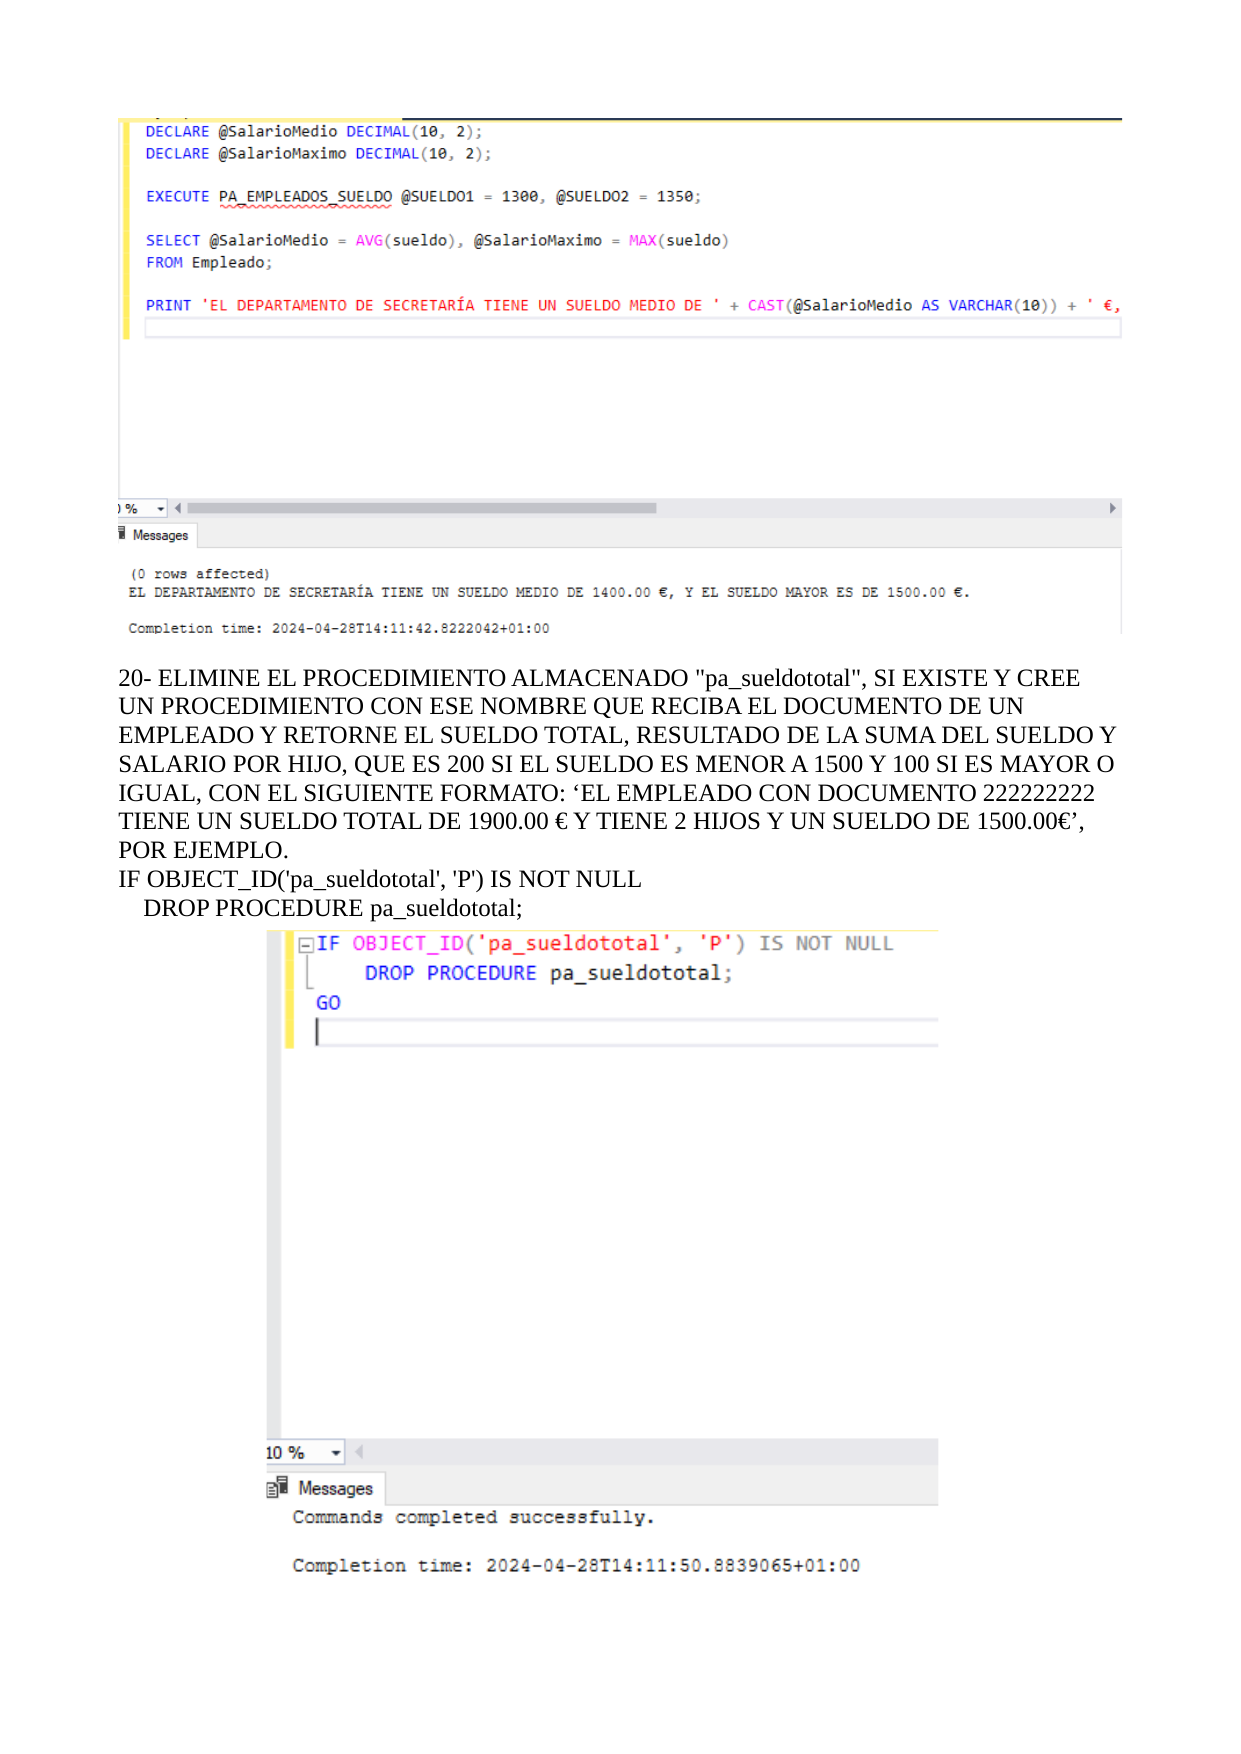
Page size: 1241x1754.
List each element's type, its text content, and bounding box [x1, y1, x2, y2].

text DROP PROCEDURE pa_sueldototal; [118, 893, 1122, 921]
picture [266, 930, 939, 1589]
text 20- ELIMINE EL PROCEDIMIENTO ALMACENADO "pa_sueldototal", SI EXISTE Y CREE UN PROCEDIMIENTO CON ESE NOMBRE QUE RECIBA EL DOCUMENTO DE UN EMPLEADO Y RETORNE EL SUELDO TOTAL, RESULTADO DE LA SUMA DEL SUELDO Y SALARIO POR HIJO, QUE ES 200 SI EL SUELDO ES MENOR A 1500 Y 100 SI ES MAYOR O IGUAL, CON EL SIGUIENTE FORMATO: ‘EL EMPLEADO CON DOCUMENTO 222222222 TIENE UN SUELDO TOTAL DE 1900.00 € Y TIENE 2 HIJOS Y UN SUELDO DE 1500.00€’, POR EJEMPLO. [118, 663, 1122, 864]
picture [118, 118, 1123, 634]
text IF OBJECT_ID('pa_sueldototal', 'P') IS NOT NULL [118, 864, 1122, 893]
